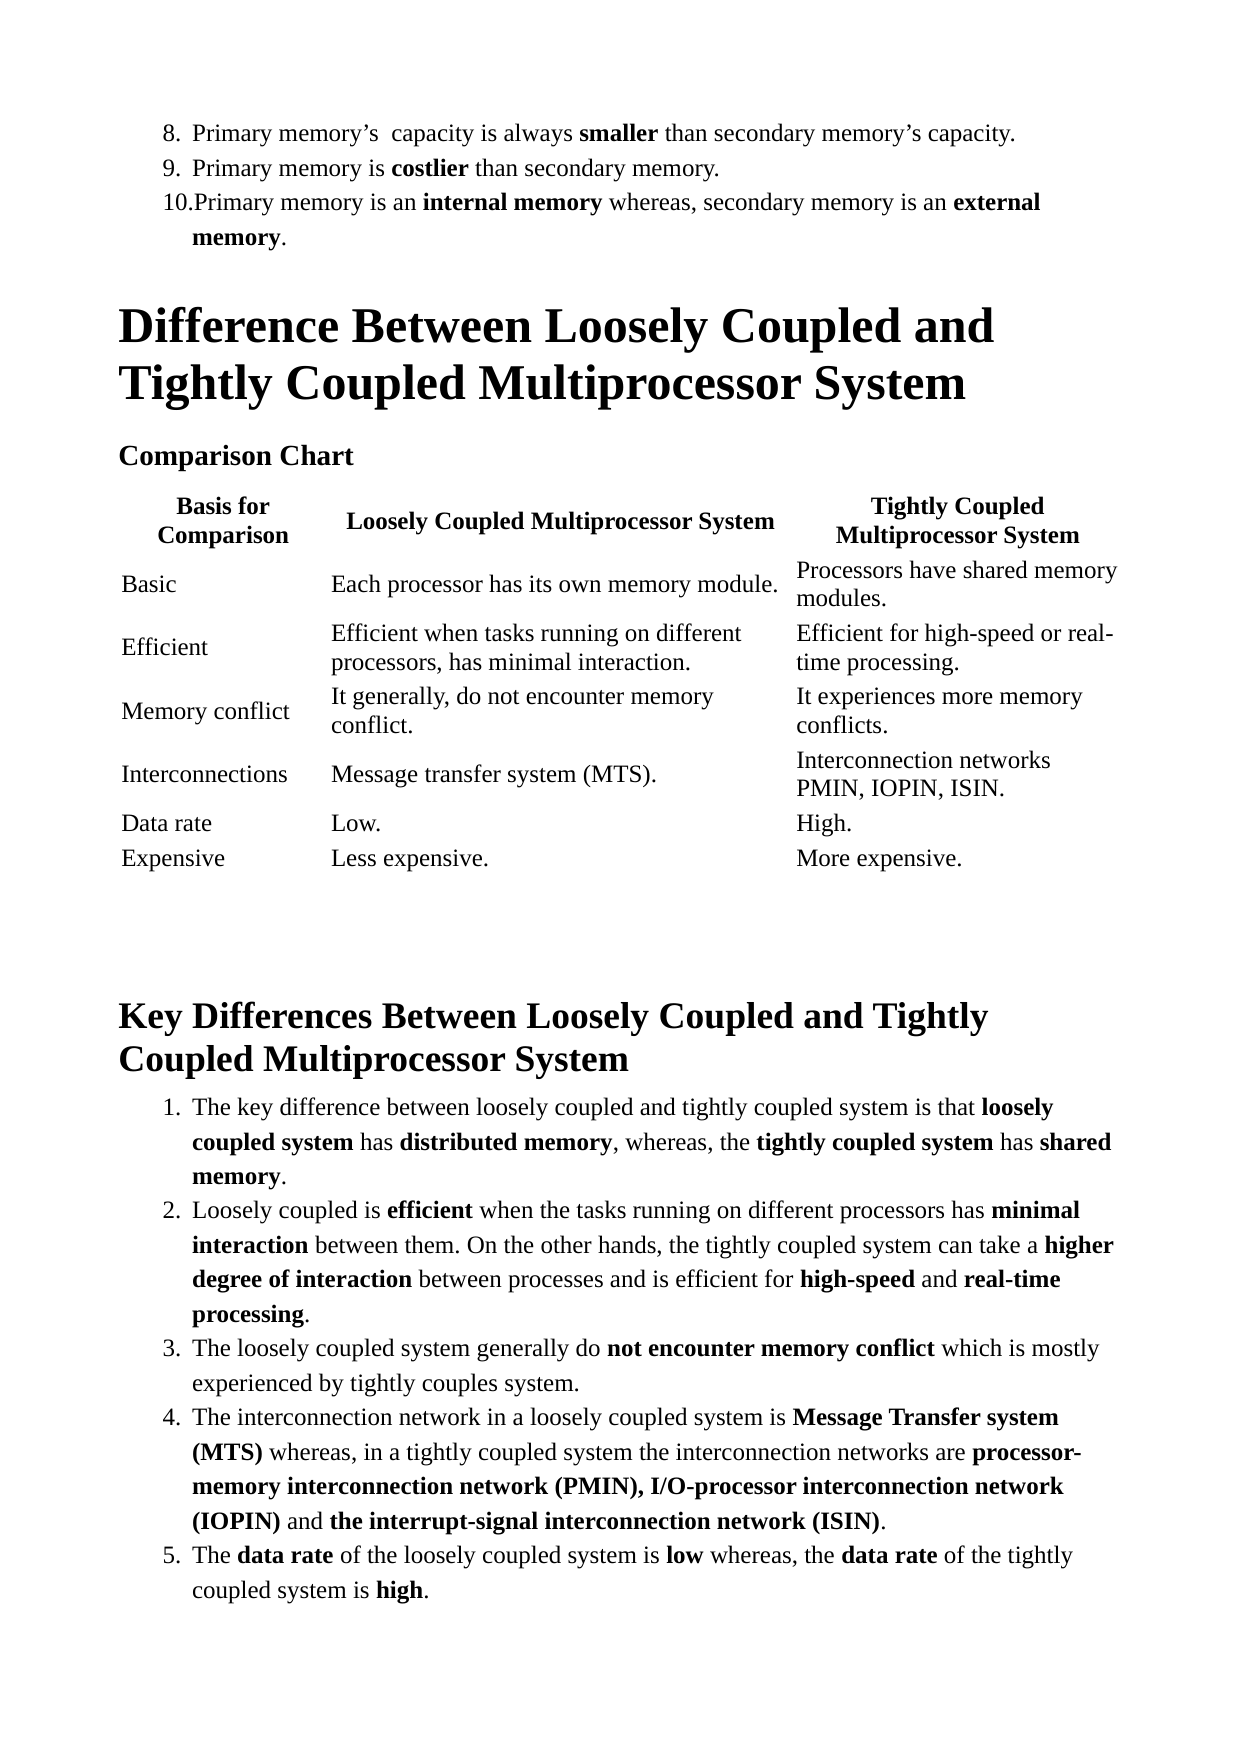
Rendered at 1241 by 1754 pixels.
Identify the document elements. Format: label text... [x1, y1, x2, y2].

table_cell Less expensive. [328, 840, 793, 874]
table_cell Efficient when tasks running on different processors, has minimal interaction. [328, 615, 793, 678]
table_cell Each processor has its own memory module. [328, 552, 793, 615]
table_header Basis for Comparison [118, 489, 328, 552]
subtitle Comparison Chart [118, 438, 1122, 471]
list Primary memory is costlier than secondary memory. [162, 153, 1122, 181]
list The data rate of the loosely coupled system is low whereas, the data rate of the tightly coupled system is high. [162, 1540, 1122, 1603]
table_cell It generally, do not encounter memory conflict. [328, 679, 793, 742]
table_cell Efficient for high-speed or real-time processing. [793, 615, 1122, 678]
table_cell Memory conflict [118, 679, 328, 742]
table_header Loosely Coupled Multiprocessor System [328, 489, 793, 552]
table_cell High. [793, 805, 1122, 840]
table_cell Data rate [118, 805, 328, 840]
list The key difference between loosely coupled and tightly coupled system is that loosely coupled system has distributed memory, whereas, the tightly coupled system has shared memory. [162, 1092, 1122, 1190]
table_cell Basic [118, 552, 328, 615]
table_cell Expensive [118, 840, 328, 874]
list The loosely coupled system generally do not encounter memory conflict which is mostly experienced by tightly couples system. [162, 1333, 1122, 1397]
list Primary memory is an internal memory whereas, secondary memory is an external memory. [162, 187, 1122, 250]
table_cell Interconnections [118, 742, 328, 805]
table_cell Low. [328, 805, 793, 840]
table_cell More expensive. [793, 840, 1122, 874]
list The interconnection network in a loosely coupled system is Message Transfer system (MTS) whereas, in a tightly coupled system the interconnection networks are processor-memory interconnection network (PMIN), I/O-processor interconnection network (IOPIN) and the interrupt-signal interconnection network (ISIN). [162, 1402, 1122, 1534]
table_header Tightly Coupled Multiprocessor System [793, 489, 1122, 552]
list Primary memory’s capacity is always smaller than secondary memory’s capacity. [162, 118, 1122, 147]
table_cell Efficient [118, 615, 328, 678]
table_cell Message transfer system (MTS). [328, 742, 793, 805]
table_cell Processors have shared memory modules. [793, 552, 1122, 615]
table_cell It experiences more memory conflicts. [793, 679, 1122, 742]
list Loosely coupled is efficient when the tasks running on different processors has minimal interaction between them. On the other hands, the tightly coupled system can take a higher degree of interaction between processes and is efficient for high-speed and real-time processing. [162, 1196, 1122, 1328]
table_cell Interconnection networks PMIN, IOPIN, ISIN. [793, 742, 1122, 805]
subtitle Difference Between Loosely Coupled and Tightly Coupled Multiprocessor System [118, 296, 1122, 411]
subtitle Key Differences Between Loosely Coupled and Tightly Coupled Multiprocessor System [118, 993, 1122, 1079]
